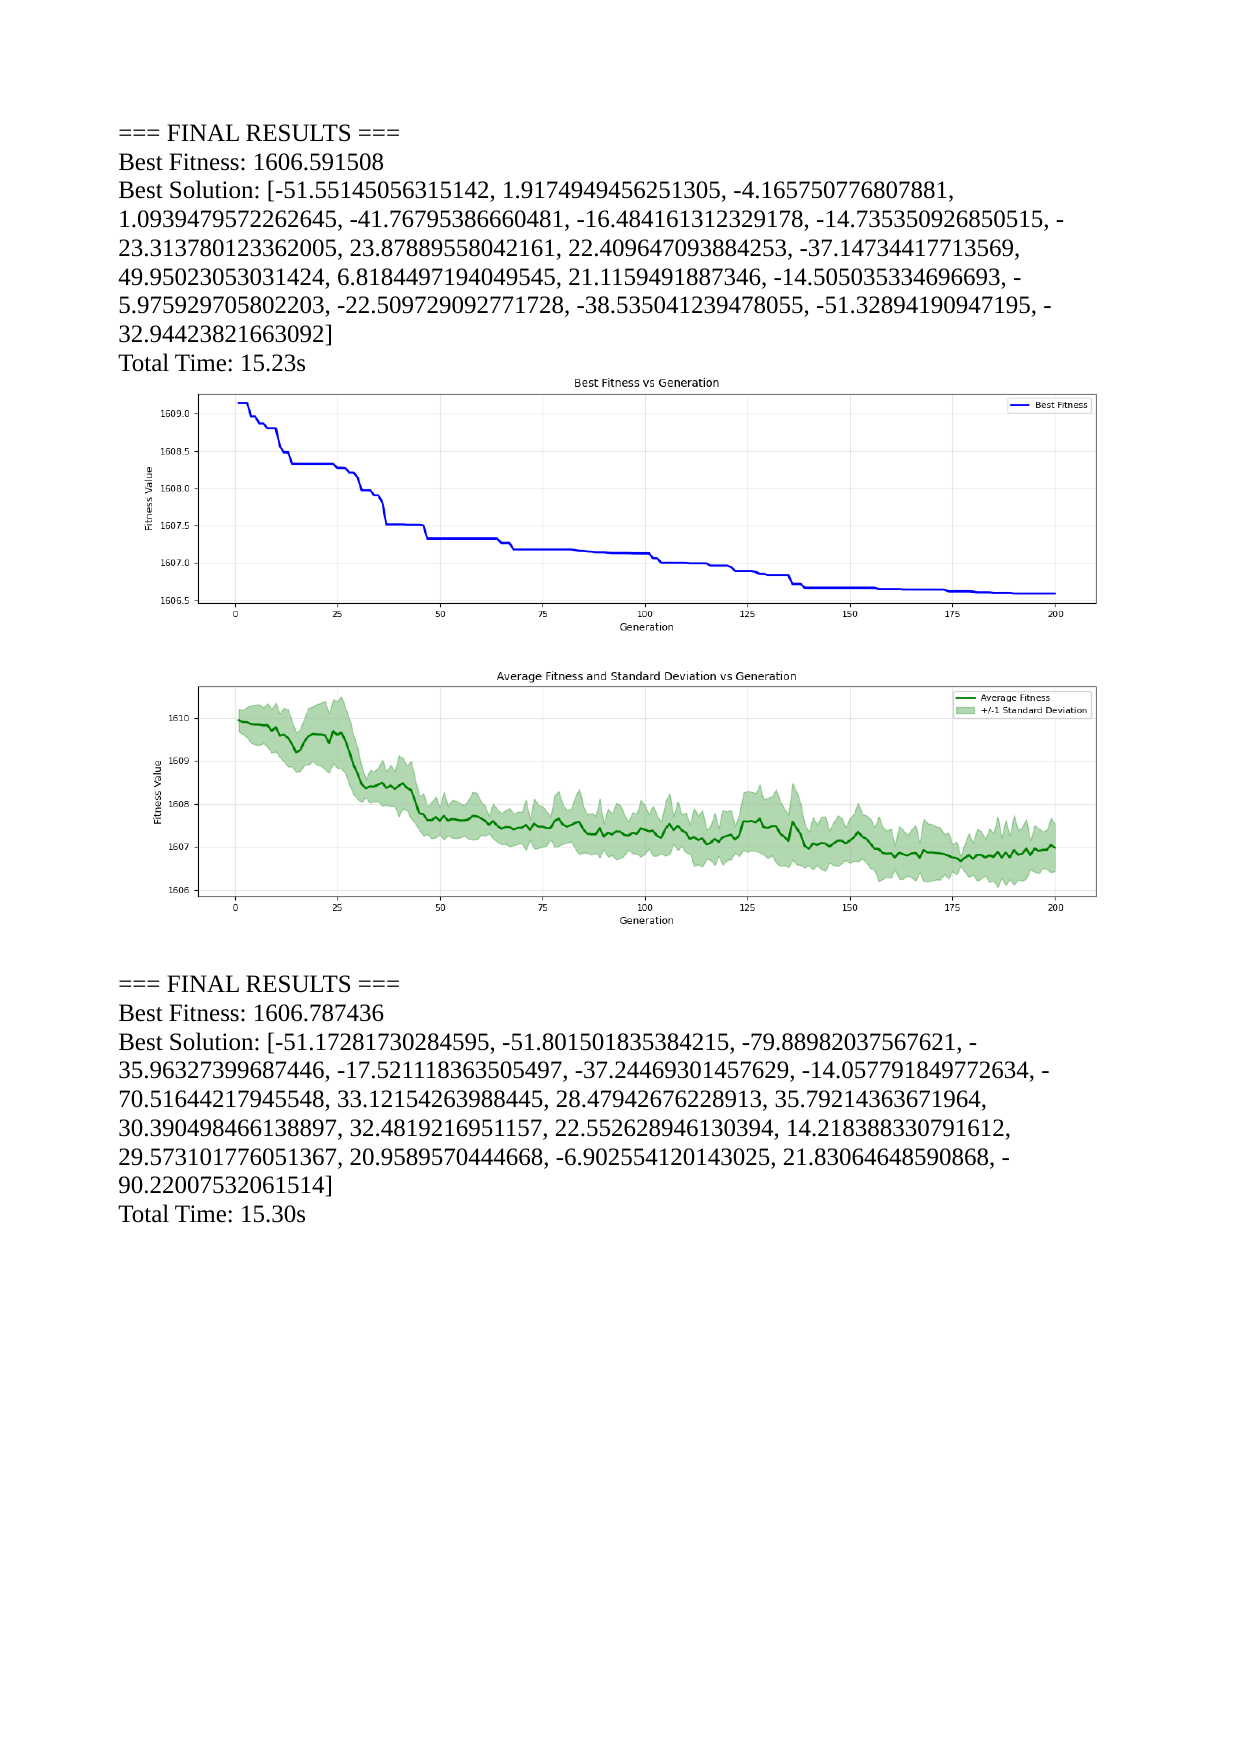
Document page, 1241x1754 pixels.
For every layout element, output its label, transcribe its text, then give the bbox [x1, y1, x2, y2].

text === FINAL RESULTS === [118, 118, 1122, 147]
text Best Solution: [-51.55145056315142, 1.9174949456251305, -4.165750776807881, 1.0939479572262645, -41.76795386660481, -16.484161312329178, -14.735350926850515, -23.313780123362005, 23.87889558042161, 22.409647093884253, -37.14734417713569, 49.95023053031424, 6.8184497194049545, 21.1159491887346, -14.505035334696693, -5.975929705802203, -22.509729092771728, -38.535041239478055, -51.32894190947195, -32.94423821663092] [118, 176, 1122, 348]
text Total Time: 15.30s [118, 1199, 1122, 1228]
text Best Solution: [-51.17281730284595, -51.801501835384215, -79.88982037567621, -35.96327399687446, -17.521118363505497, -37.24469301457629, -14.057791849772634, -70.51644217945548, 33.12154263988445, 28.47942676228913, 35.79214363671964, 30.390498466138897, 32.4819216951157, 22.552628946130394, 14.218388330791612, 29.573101776051367, 20.9589570444668, -6.902554120143025, 21.83064648590868, -90.22007532061514] [118, 1027, 1122, 1199]
picture [118, 376, 1123, 941]
text Best Fitness: 1606.787436 [118, 998, 1122, 1027]
text Total Time: 15.23s [118, 348, 1122, 376]
text Best Fitness: 1606.591508 [118, 147, 1122, 176]
text === FINAL RESULTS === [118, 969, 1122, 998]
